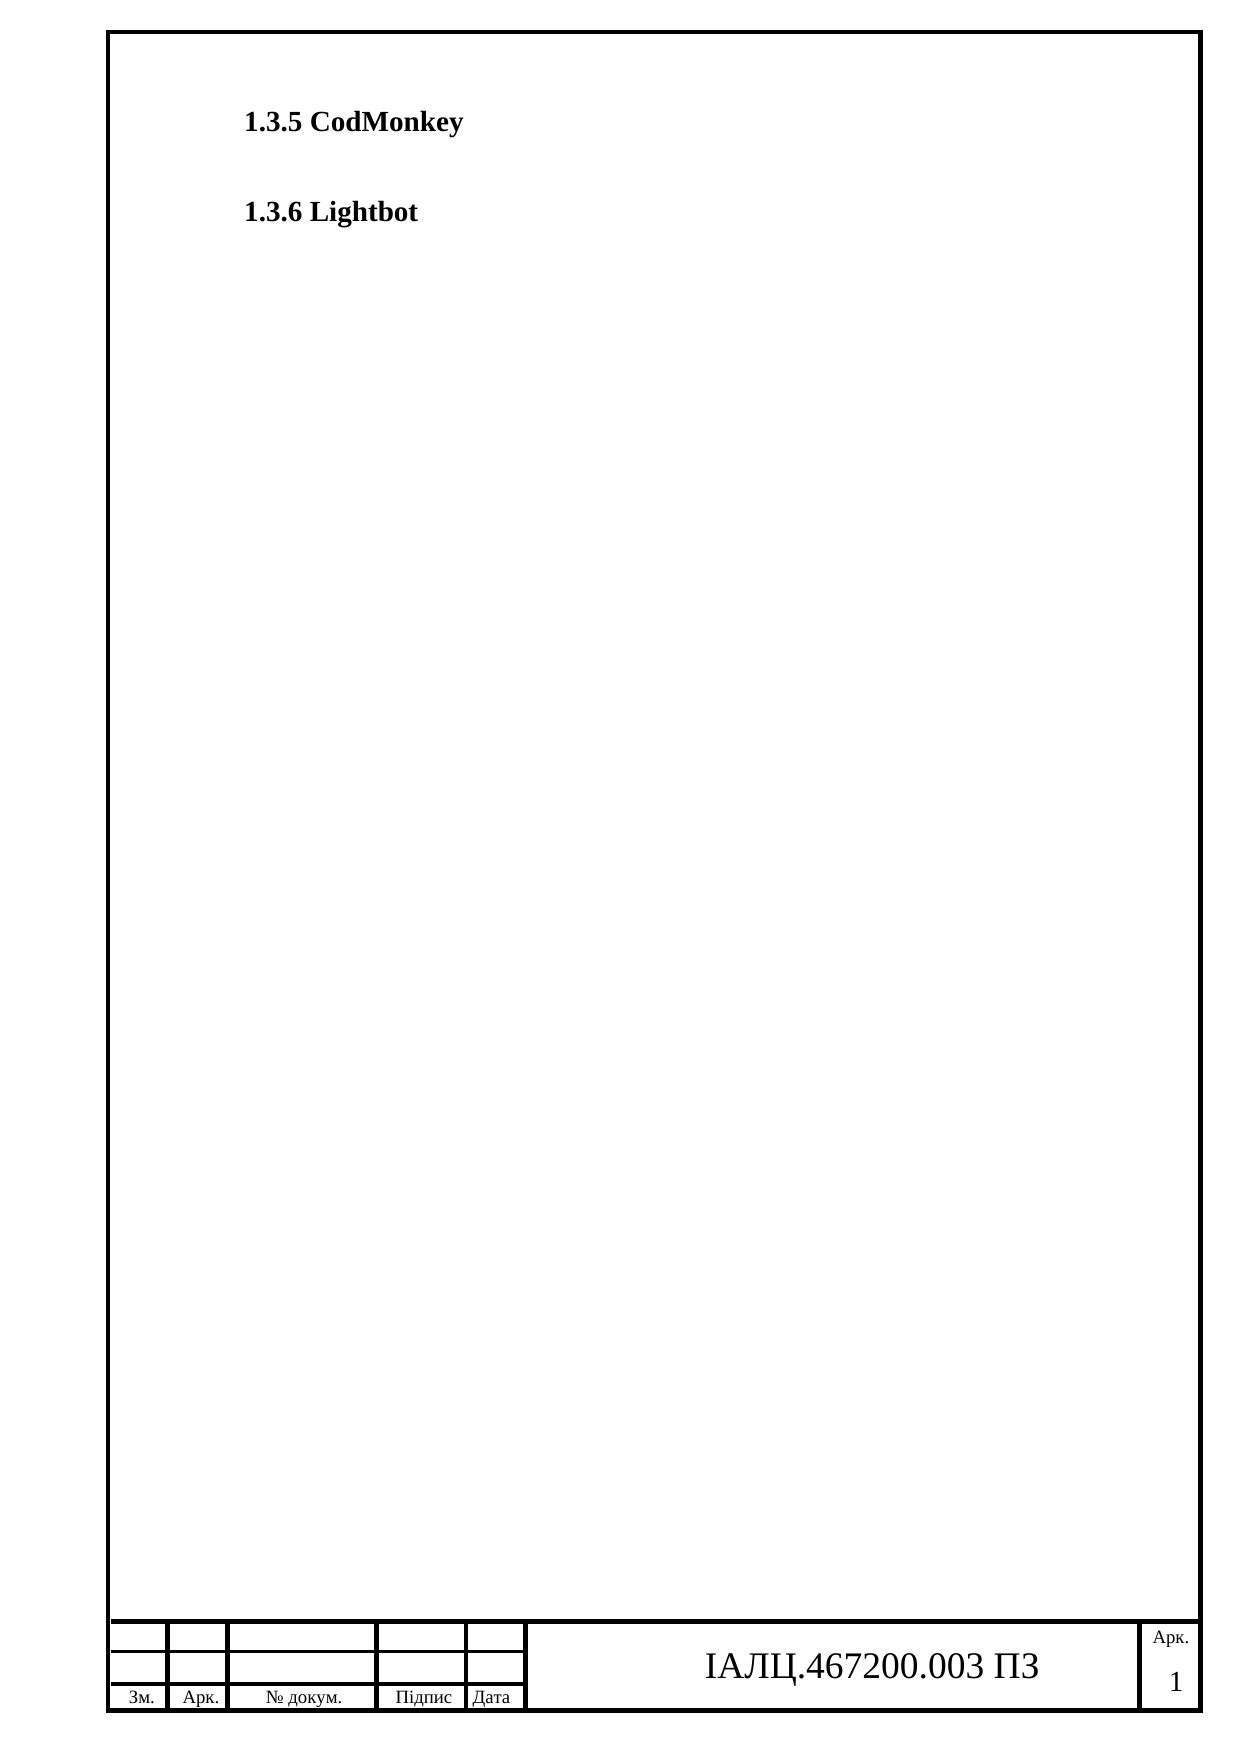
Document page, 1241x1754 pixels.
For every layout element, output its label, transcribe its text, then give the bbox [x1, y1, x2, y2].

table_cell [379, 1624, 464, 1650]
table_cell Арк. [170, 1686, 225, 1708]
table_cell 1.3.5 CodMonkey 1.3.6 Lightbot [110, 34, 1198, 1619]
table_cell Дата [468, 1686, 523, 1708]
table_cell [110, 1620, 165, 1650]
table_cell [170, 1624, 225, 1650]
table_cell Підпис [379, 1686, 464, 1708]
table_cell [170, 1653, 225, 1681]
table_cell № докум. [230, 1686, 374, 1708]
table_cell [110, 1651, 165, 1681]
table_cell [230, 1624, 374, 1650]
table_cell [468, 1624, 523, 1650]
table_cell [468, 1653, 523, 1681]
table_cell [230, 1653, 374, 1681]
table_cell [379, 1653, 464, 1681]
table_cell Зм. [110, 1683, 165, 1708]
table_cell ІАЛЦ.467200.003 ПЗ [528, 1624, 1137, 1708]
table_cell Арк. 1 [1142, 1624, 1198, 1708]
